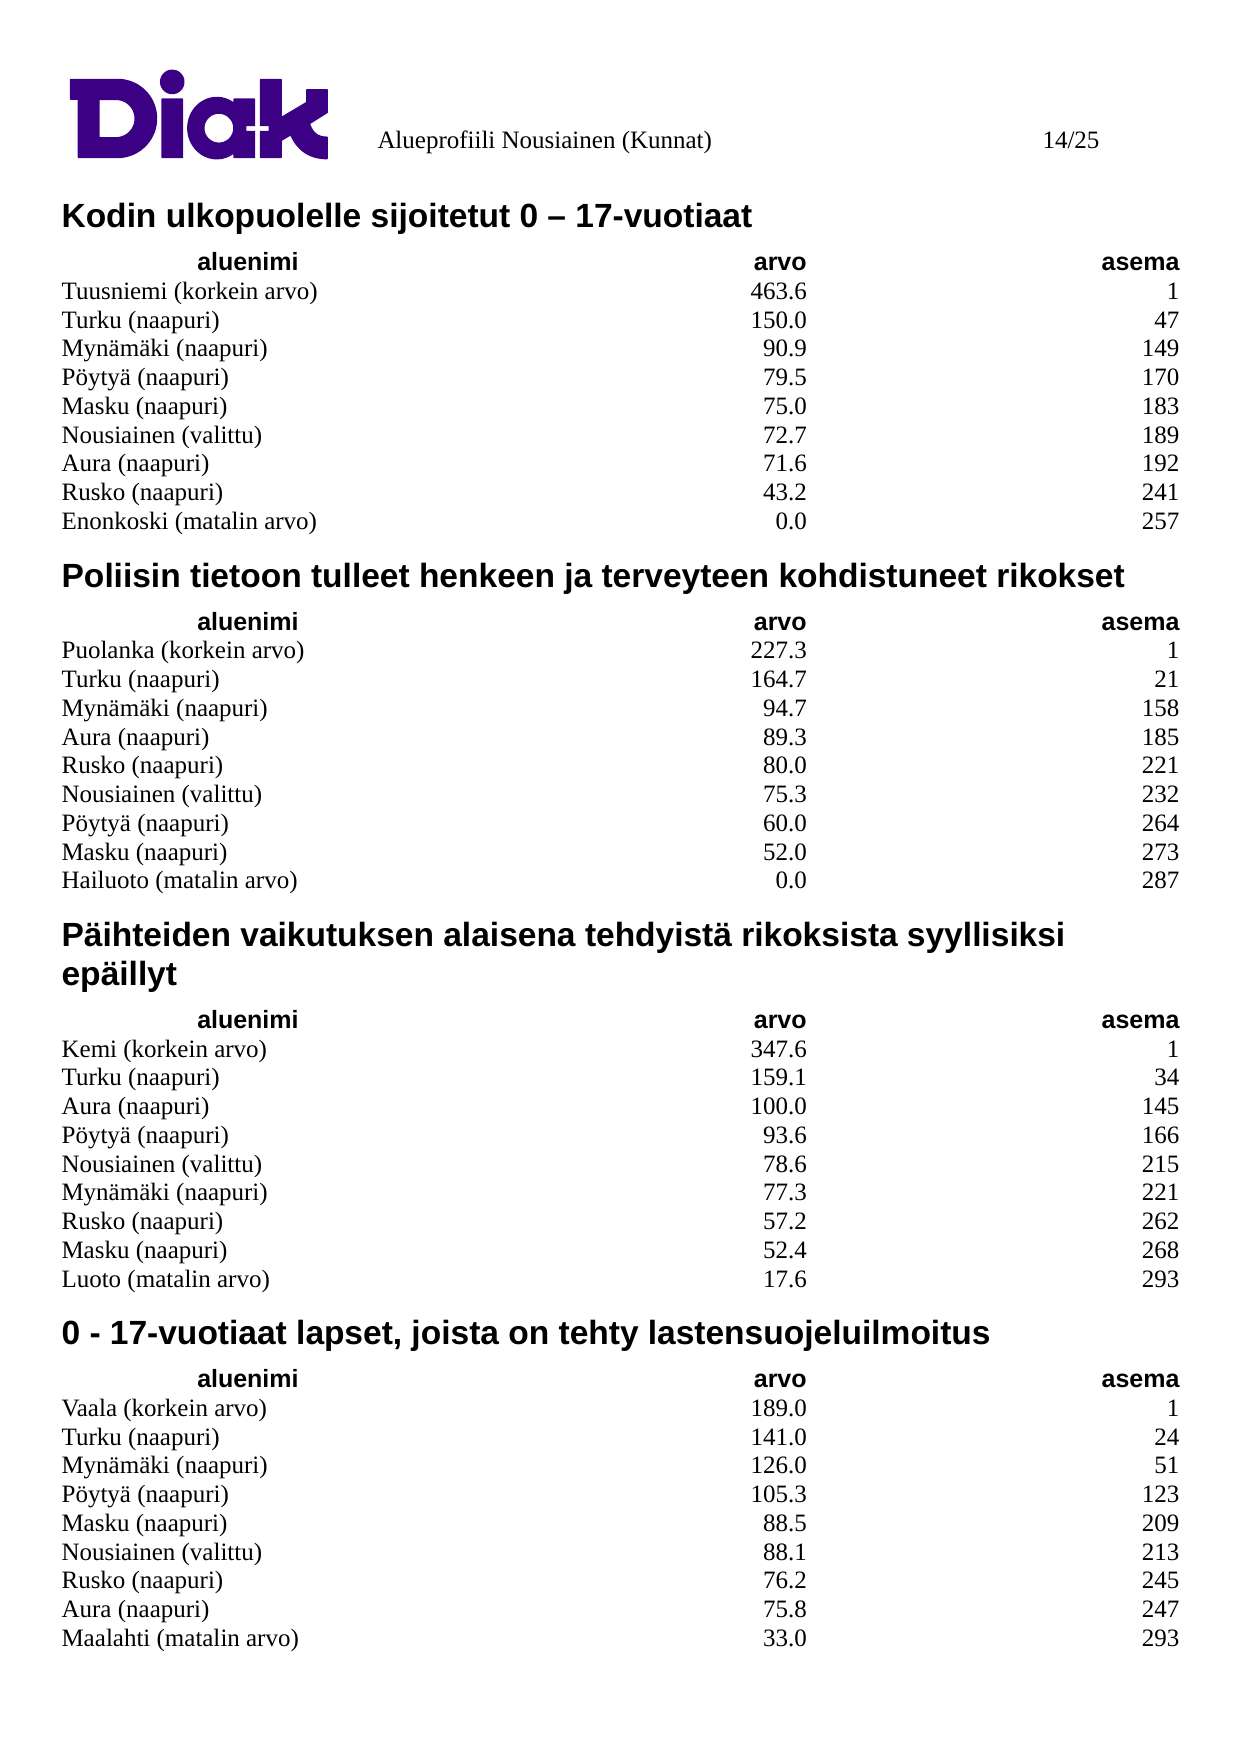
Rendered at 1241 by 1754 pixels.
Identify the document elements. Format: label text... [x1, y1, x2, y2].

table_cell Masku (naapuri) [61, 837, 434, 866]
table_cell 262 [806, 1206, 1179, 1235]
table_cell Puolanka (korkein arvo) [61, 636, 434, 664]
table_header aluenimi [61, 247, 434, 276]
table_header arvo [434, 247, 806, 276]
table_cell 347.6 [434, 1034, 806, 1062]
table_cell 93.6 [434, 1120, 806, 1149]
table_cell 1 [806, 276, 1179, 305]
table_cell 24 [806, 1422, 1179, 1451]
table_cell 21 [806, 664, 1179, 693]
table_cell 78.6 [434, 1149, 806, 1177]
table_cell 257 [806, 506, 1179, 535]
table_cell 34 [806, 1063, 1179, 1091]
table_cell 90.9 [434, 334, 806, 362]
table_cell 1 [806, 636, 1179, 664]
table_cell 149 [806, 334, 1179, 362]
table_cell 105.3 [434, 1479, 806, 1508]
table_cell 287 [806, 866, 1179, 894]
table_header aluenimi [61, 607, 434, 636]
table_cell Aura (naapuri) [61, 1594, 434, 1623]
table_cell 227.3 [434, 636, 806, 664]
table_cell 463.6 [434, 276, 806, 305]
table_cell 264 [806, 808, 1179, 837]
table_cell 170 [806, 362, 1179, 391]
table_header asema [806, 1005, 1179, 1034]
table_cell 88.1 [434, 1537, 806, 1566]
table_cell 1 [806, 1034, 1179, 1062]
table_cell 75.3 [434, 779, 806, 808]
subtitle Kodin ulkopuolelle sijoitetut 0 – 17-vuotiaat [61, 196, 1179, 235]
table_cell 71.6 [434, 449, 806, 477]
table_cell 75.0 [434, 391, 806, 420]
table_cell 183 [806, 391, 1179, 420]
table_cell 166 [806, 1120, 1179, 1149]
subtitle Poliisin tietoon tulleet henkeen ja terveyteen kohdistuneet rikokset [61, 556, 1179, 594]
table_cell Tuusniemi (korkein arvo) [61, 276, 434, 305]
table_cell Turku (naapuri) [61, 305, 434, 333]
table_cell 79.5 [434, 362, 806, 391]
table_cell 158 [806, 693, 1179, 722]
table_cell 1 [806, 1393, 1179, 1422]
table_cell Nousiainen (valittu) [61, 779, 434, 808]
table_cell 94.7 [434, 693, 806, 722]
table_cell Pöytyä (naapuri) [61, 362, 434, 391]
subtitle 0 - 17-vuotiaat lapset, joista on tehty lastensuojeluilmoitus [61, 1313, 1179, 1352]
table_cell 123 [806, 1479, 1179, 1508]
table_cell Turku (naapuri) [61, 664, 434, 693]
table_cell Mynämäki (naapuri) [61, 693, 434, 722]
table_cell Rusko (naapuri) [61, 751, 434, 779]
table_cell 232 [806, 779, 1179, 808]
table_cell Rusko (naapuri) [61, 477, 434, 506]
table_cell 189.0 [434, 1393, 806, 1422]
table_cell Turku (naapuri) [61, 1063, 434, 1091]
table_cell Nousiainen (valittu) [61, 1149, 434, 1177]
table_header asema [806, 1364, 1179, 1393]
table_cell Aura (naapuri) [61, 722, 434, 751]
table_header aluenimi [61, 1005, 434, 1034]
table_cell 57.2 [434, 1206, 806, 1235]
table_cell 141.0 [434, 1422, 806, 1451]
table_cell 241 [806, 477, 1179, 506]
table_cell 52.4 [434, 1235, 806, 1264]
table_cell 126.0 [434, 1451, 806, 1479]
table_cell 75.8 [434, 1594, 806, 1623]
table_cell Nousiainen (valittu) [61, 1537, 434, 1566]
table_cell Masku (naapuri) [61, 1235, 434, 1264]
table_cell 273 [806, 837, 1179, 866]
table_cell 213 [806, 1537, 1179, 1566]
table_cell 209 [806, 1508, 1179, 1537]
table_header aluenimi [61, 1364, 434, 1393]
table_cell 76.2 [434, 1566, 806, 1594]
table_cell 0.0 [434, 506, 806, 535]
table_cell 88.5 [434, 1508, 806, 1537]
table_cell 80.0 [434, 751, 806, 779]
table_cell 293 [806, 1623, 1179, 1652]
table_cell Masku (naapuri) [61, 1508, 434, 1537]
table_cell Luoto (matalin arvo) [61, 1264, 434, 1292]
table_header asema [806, 607, 1179, 636]
table_header arvo [434, 1364, 806, 1393]
table_cell Vaala (korkein arvo) [61, 1393, 434, 1422]
table_header arvo [434, 1005, 806, 1034]
table_cell Kemi (korkein arvo) [61, 1034, 434, 1062]
table_cell Pöytyä (naapuri) [61, 1120, 434, 1149]
table_cell 72.7 [434, 420, 806, 448]
table_header asema [806, 247, 1179, 276]
table_cell Pöytyä (naapuri) [61, 1479, 434, 1508]
table_cell Pöytyä (naapuri) [61, 808, 434, 837]
table_cell 221 [806, 751, 1179, 779]
table_cell 52.0 [434, 837, 806, 866]
table_cell 221 [806, 1178, 1179, 1206]
table_cell 0.0 [434, 866, 806, 894]
table_cell 17.6 [434, 1264, 806, 1292]
table_cell 215 [806, 1149, 1179, 1177]
table_cell 150.0 [434, 305, 806, 333]
table_cell 192 [806, 449, 1179, 477]
table_cell Nousiainen (valittu) [61, 420, 434, 448]
table_cell Rusko (naapuri) [61, 1566, 434, 1594]
table_cell Maalahti (matalin arvo) [61, 1623, 434, 1652]
table_cell 51 [806, 1451, 1179, 1479]
table_cell 145 [806, 1091, 1179, 1120]
table_cell Rusko (naapuri) [61, 1206, 434, 1235]
table_cell 60.0 [434, 808, 806, 837]
table_cell Mynämäki (naapuri) [61, 1451, 434, 1479]
table_cell Mynämäki (naapuri) [61, 1178, 434, 1206]
table_cell 185 [806, 722, 1179, 751]
table_cell 293 [806, 1264, 1179, 1292]
table_cell 77.3 [434, 1178, 806, 1206]
table_cell 247 [806, 1594, 1179, 1623]
table_cell 89.3 [434, 722, 806, 751]
table_cell 189 [806, 420, 1179, 448]
table_cell Hailuoto (matalin arvo) [61, 866, 434, 894]
table_cell 100.0 [434, 1091, 806, 1120]
table_cell 164.7 [434, 664, 806, 693]
table_cell 245 [806, 1566, 1179, 1594]
table_cell Aura (naapuri) [61, 449, 434, 477]
table_cell 43.2 [434, 477, 806, 506]
table_cell Enonkoski (matalin arvo) [61, 506, 434, 535]
subtitle Päihteiden vaikutuksen alaisena tehdyistä rikoksista syyllisiksi epäillyt [61, 915, 1179, 992]
table_header arvo [434, 607, 806, 636]
table_cell 159.1 [434, 1063, 806, 1091]
table_cell 33.0 [434, 1623, 806, 1652]
table_cell Aura (naapuri) [61, 1091, 434, 1120]
table_cell 268 [806, 1235, 1179, 1264]
table_cell Mynämäki (naapuri) [61, 334, 434, 362]
table_cell Masku (naapuri) [61, 391, 434, 420]
table_cell 47 [806, 305, 1179, 333]
table_cell Turku (naapuri) [61, 1422, 434, 1451]
